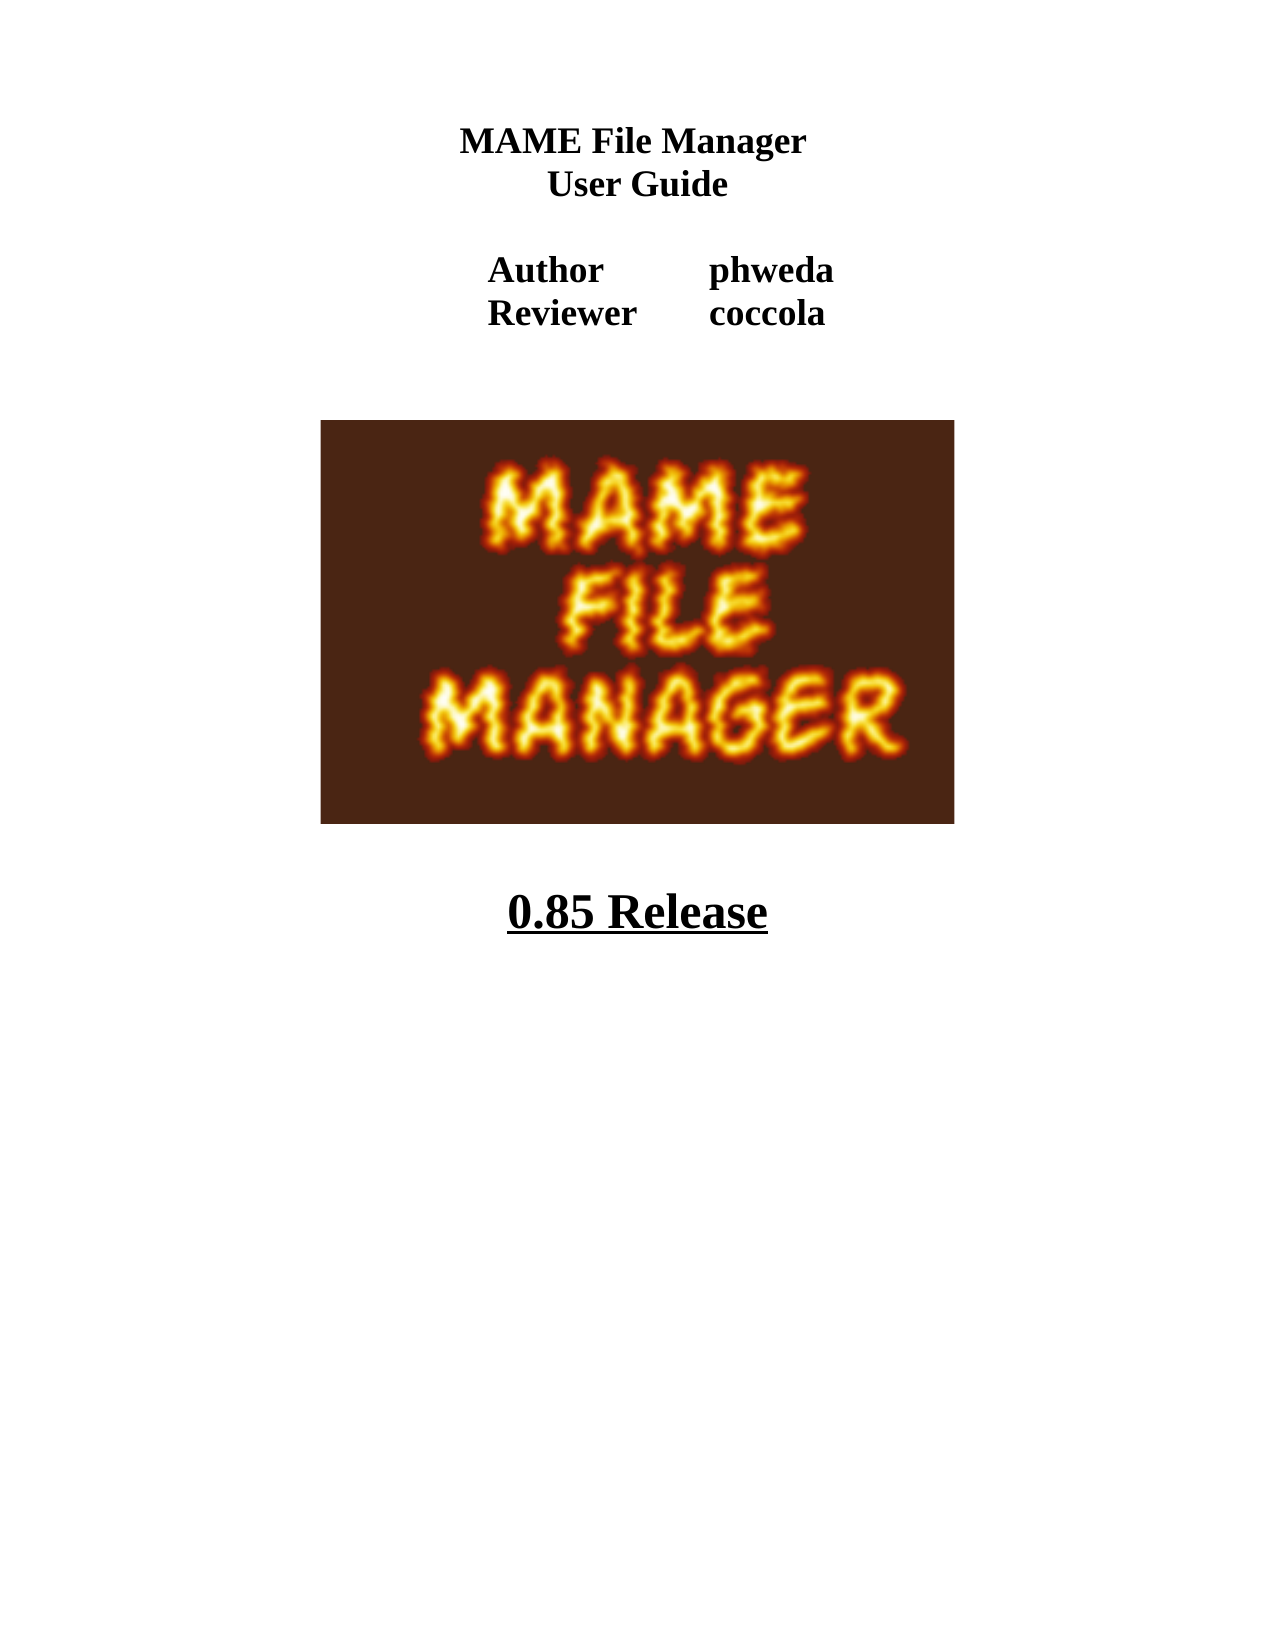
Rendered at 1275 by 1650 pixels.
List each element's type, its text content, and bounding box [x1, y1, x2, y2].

text Author phweda [487, 247, 1157, 291]
picture [320, 420, 955, 824]
text MAME File Manager [118, 118, 1157, 161]
text User Guide [118, 161, 1157, 204]
text 0.85 Release [118, 881, 1157, 939]
text Reviewer coccola [487, 291, 1157, 334]
